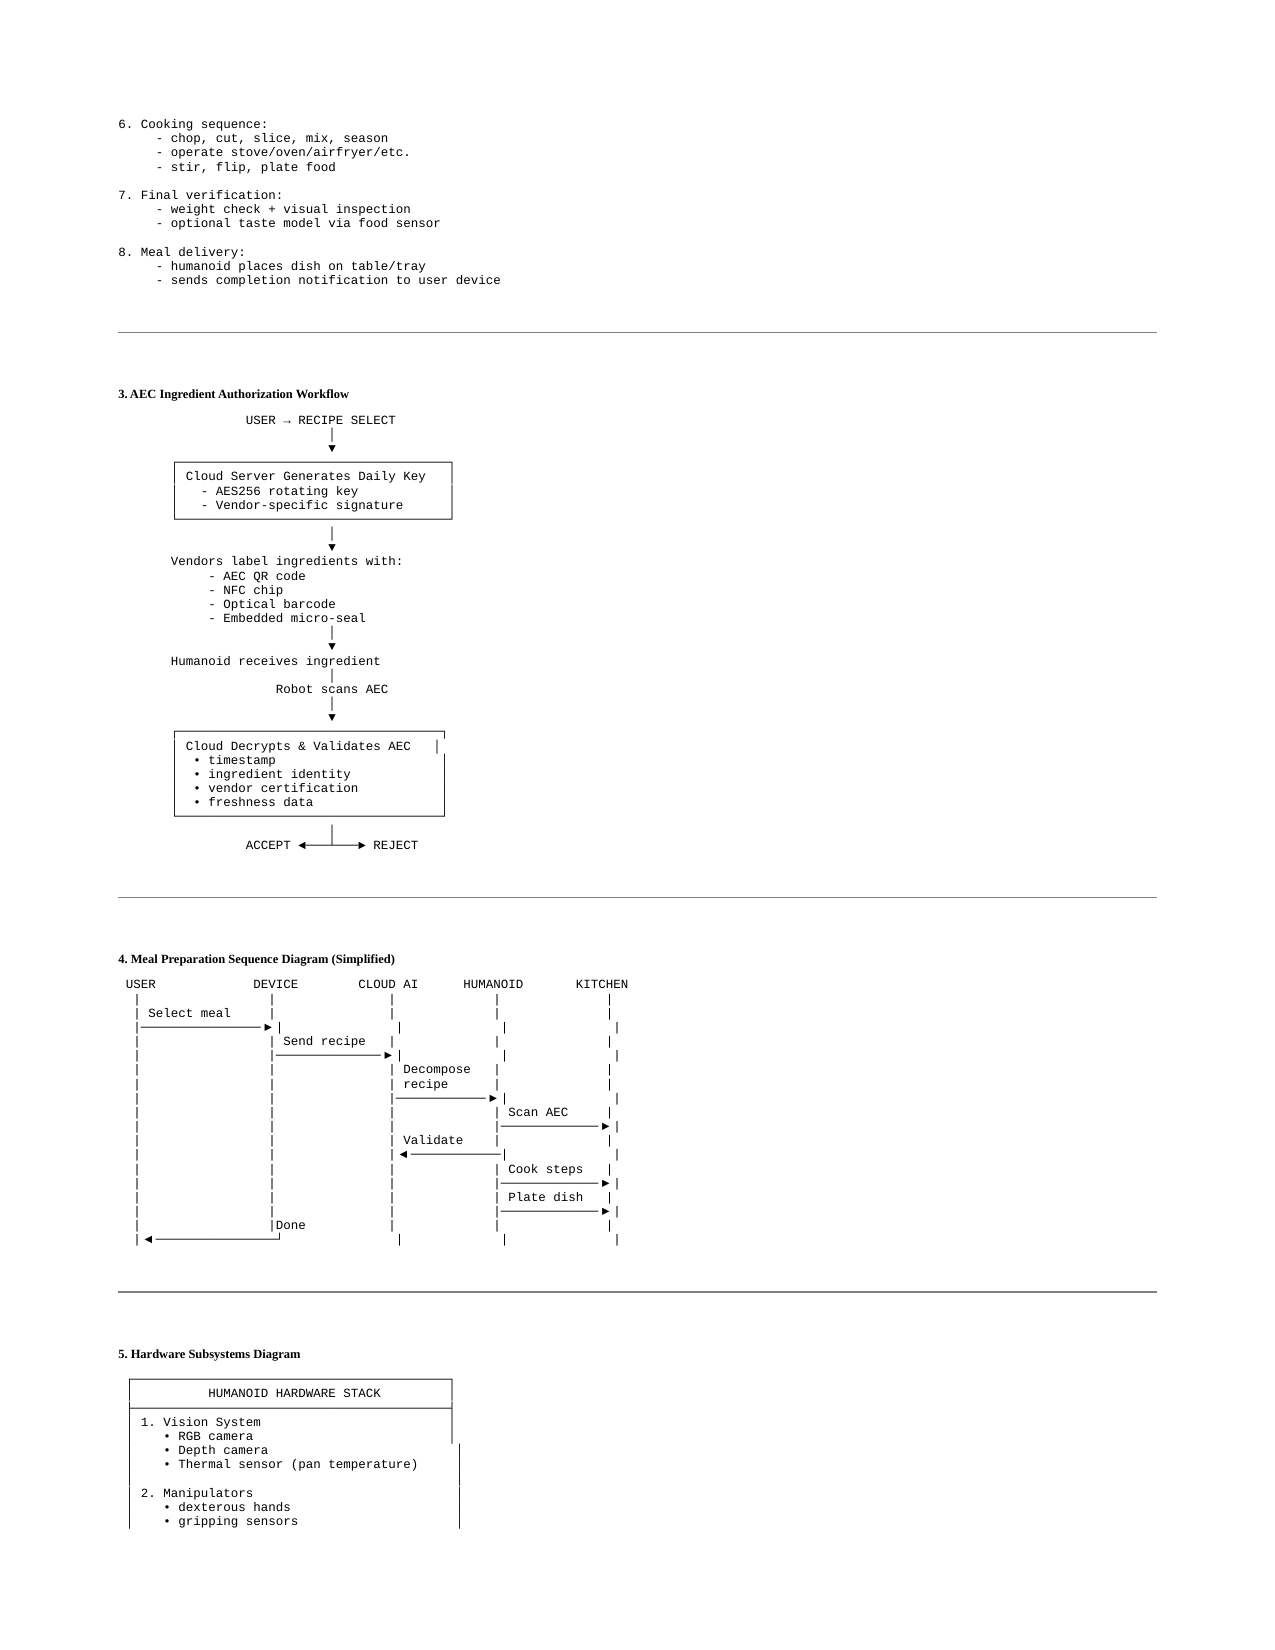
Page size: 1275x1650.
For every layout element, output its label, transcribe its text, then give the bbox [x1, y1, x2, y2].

text │ • timestamp │ [174, 754, 443, 768]
text ▼ [118, 442, 1157, 456]
text │ Cloud Server Generates Daily Key │ [118, 470, 173, 484]
text ┌───────────────────────────────────┐ [118, 725, 1157, 739]
text - optional taste model via food sensor [118, 217, 1157, 231]
text └───────────────────────────────────┘ [118, 810, 1157, 824]
text - humanoid places dish on table/tray [118, 260, 1157, 274]
text | |──────────────▶| | | [118, 1049, 1157, 1063]
text |◀────────────────┘ | | | [118, 1233, 1157, 1248]
text USER DEVICE CLOUD AI HUMANOID KITCHEN [118, 978, 1157, 993]
text │ • dexterous hands │ [129, 1501, 458, 1515]
text │ - Vendor-specific signature │ [118, 499, 173, 513]
text 6. Cooking sequence: [118, 118, 1157, 132]
text │ • Thermal sensor (pan temperature) │ [459, 1458, 1157, 1472]
text ┌────────────────────────────────────┐ [118, 456, 1157, 470]
text ▼ [118, 640, 1157, 654]
text | | | Validate | | [118, 1134, 1157, 1148]
text │ 1. Vision System │ [129, 1416, 451, 1430]
text │ • timestamp │ [118, 754, 173, 768]
text | | |────────────▶| | [118, 1092, 1157, 1106]
text | | | |─────────────▶| [118, 1120, 1157, 1134]
text │ • gripping sensors │ [129, 1515, 458, 1529]
text │ Cloud Server Generates Daily Key │ [452, 470, 1157, 484]
text │ [332, 626, 1157, 640]
text Robot scans AEC [118, 683, 1157, 697]
text │ • ingredient identity │ [174, 768, 443, 782]
text ▼ [118, 541, 1157, 555]
text │ │ [118, 1472, 1157, 1487]
text | | | | Scan AEC | [118, 1106, 1157, 1120]
text | |Done | | | [118, 1219, 1157, 1233]
text │ • freshness data │ [444, 796, 1157, 810]
text │ HUMANOID HARDWARE STACK │ [118, 1387, 1157, 1402]
text │ • vendor certification │ [118, 782, 173, 796]
text │ [332, 428, 1157, 442]
text │ [118, 626, 331, 640]
text │ [118, 669, 331, 683]
text │ 2. Manipulators │ [129, 1487, 458, 1501]
text │ 2. Manipulators │ [459, 1487, 1157, 1501]
text │ • RGB camera │ [452, 1430, 1157, 1444]
text │ [118, 527, 331, 541]
subtitle 5. Hardware Subsystems Diagram [118, 1346, 1157, 1361]
text ├──────────────────────────────────────────┤ [129, 1409, 451, 1416]
text | | Send recipe | | | [118, 1035, 1157, 1049]
text │ • Thermal sensor (pan temperature) │ [129, 1458, 458, 1472]
text │ [118, 697, 331, 711]
subtitle 4. Meal Preparation Sequence Diagram (Simplified) [118, 952, 1157, 966]
text │ - AES256 rotating key │ [118, 484, 1157, 499]
text - sends completion notification to user device [118, 274, 1157, 288]
text │ [118, 428, 331, 442]
text │ • freshness data │ [174, 796, 443, 810]
text │ Cloud Decrypts & Validates AEC │ [118, 739, 1157, 754]
text | | |◀────────────| | [118, 1148, 1157, 1163]
text - weight check + visual inspection [118, 203, 1157, 217]
text Humanoid receives ingredient [118, 654, 1157, 669]
text | | | | Plate dish | [118, 1191, 1157, 1205]
text │ [332, 697, 1157, 711]
text Vendors label ingredients with: [118, 555, 1157, 569]
text │ • gripping sensors │ [459, 1515, 1157, 1529]
text │ [332, 527, 1157, 541]
text | | | | | [118, 993, 1157, 1007]
text └────────────────────────────────────┘ [118, 513, 1157, 527]
text │ • vendor certification │ [444, 782, 1157, 796]
text |────────────────▶| | | | [118, 1021, 1157, 1035]
text | | | | Cook steps | [118, 1163, 1157, 1177]
text - operate stove/oven/airfryer/etc. [118, 146, 1157, 161]
text │ - Vendor-specific signature │ [174, 499, 451, 513]
text - NFC chip [118, 584, 1157, 598]
text │ • freshness data │ [118, 796, 173, 810]
text | | | |─────────────▶| [118, 1177, 1157, 1191]
text | | | recipe | | [118, 1078, 1157, 1092]
text │ • ingredient identity │ [118, 768, 173, 782]
text ACCEPT ◄───┴───► REJECT [118, 839, 1157, 853]
text │ • timestamp │ [444, 754, 1157, 768]
text │ • Depth camera │ [459, 1444, 1157, 1458]
text - stir, flip, plate food [118, 161, 1157, 175]
text | Select meal | | | | [118, 1007, 1157, 1021]
text │ • Depth camera │ [129, 1444, 458, 1458]
text │ [118, 824, 1157, 839]
text │ - Vendor-specific signature │ [452, 499, 1157, 513]
text 7. Final verification: [118, 189, 1157, 203]
subtitle 3. AEC Ingredient Authorization Workflow [118, 387, 1157, 401]
text │ • ingredient identity │ [444, 768, 1157, 782]
text ├──────────────────────────────────────────┤ [129, 1402, 451, 1408]
text │ [332, 669, 1157, 683]
text - AEC QR code [118, 569, 1157, 584]
text USER → RECIPE SELECT [118, 414, 1157, 428]
text ├──────────────────────────────────────────┤ [452, 1402, 1157, 1416]
text │ Cloud Server Generates Daily Key │ [174, 470, 451, 484]
text 8. Meal delivery: [118, 246, 1157, 260]
text │ 1. Vision System │ [452, 1416, 1157, 1430]
text | | | |─────────────▶| [118, 1205, 1157, 1219]
text ▼ [118, 711, 1157, 725]
text │ • RGB camera │ [129, 1430, 451, 1444]
text │ • vendor certification │ [174, 782, 443, 796]
text │ • dexterous hands │ [459, 1501, 1157, 1515]
text - Optical barcode [118, 598, 1157, 612]
text | | | Decompose | | [118, 1063, 1157, 1078]
text ┌──────────────────────────────────────────┐ [118, 1373, 1157, 1387]
text - chop, cut, slice, mix, season [118, 132, 1157, 146]
text - Embedded micro-seal [118, 612, 1157, 626]
